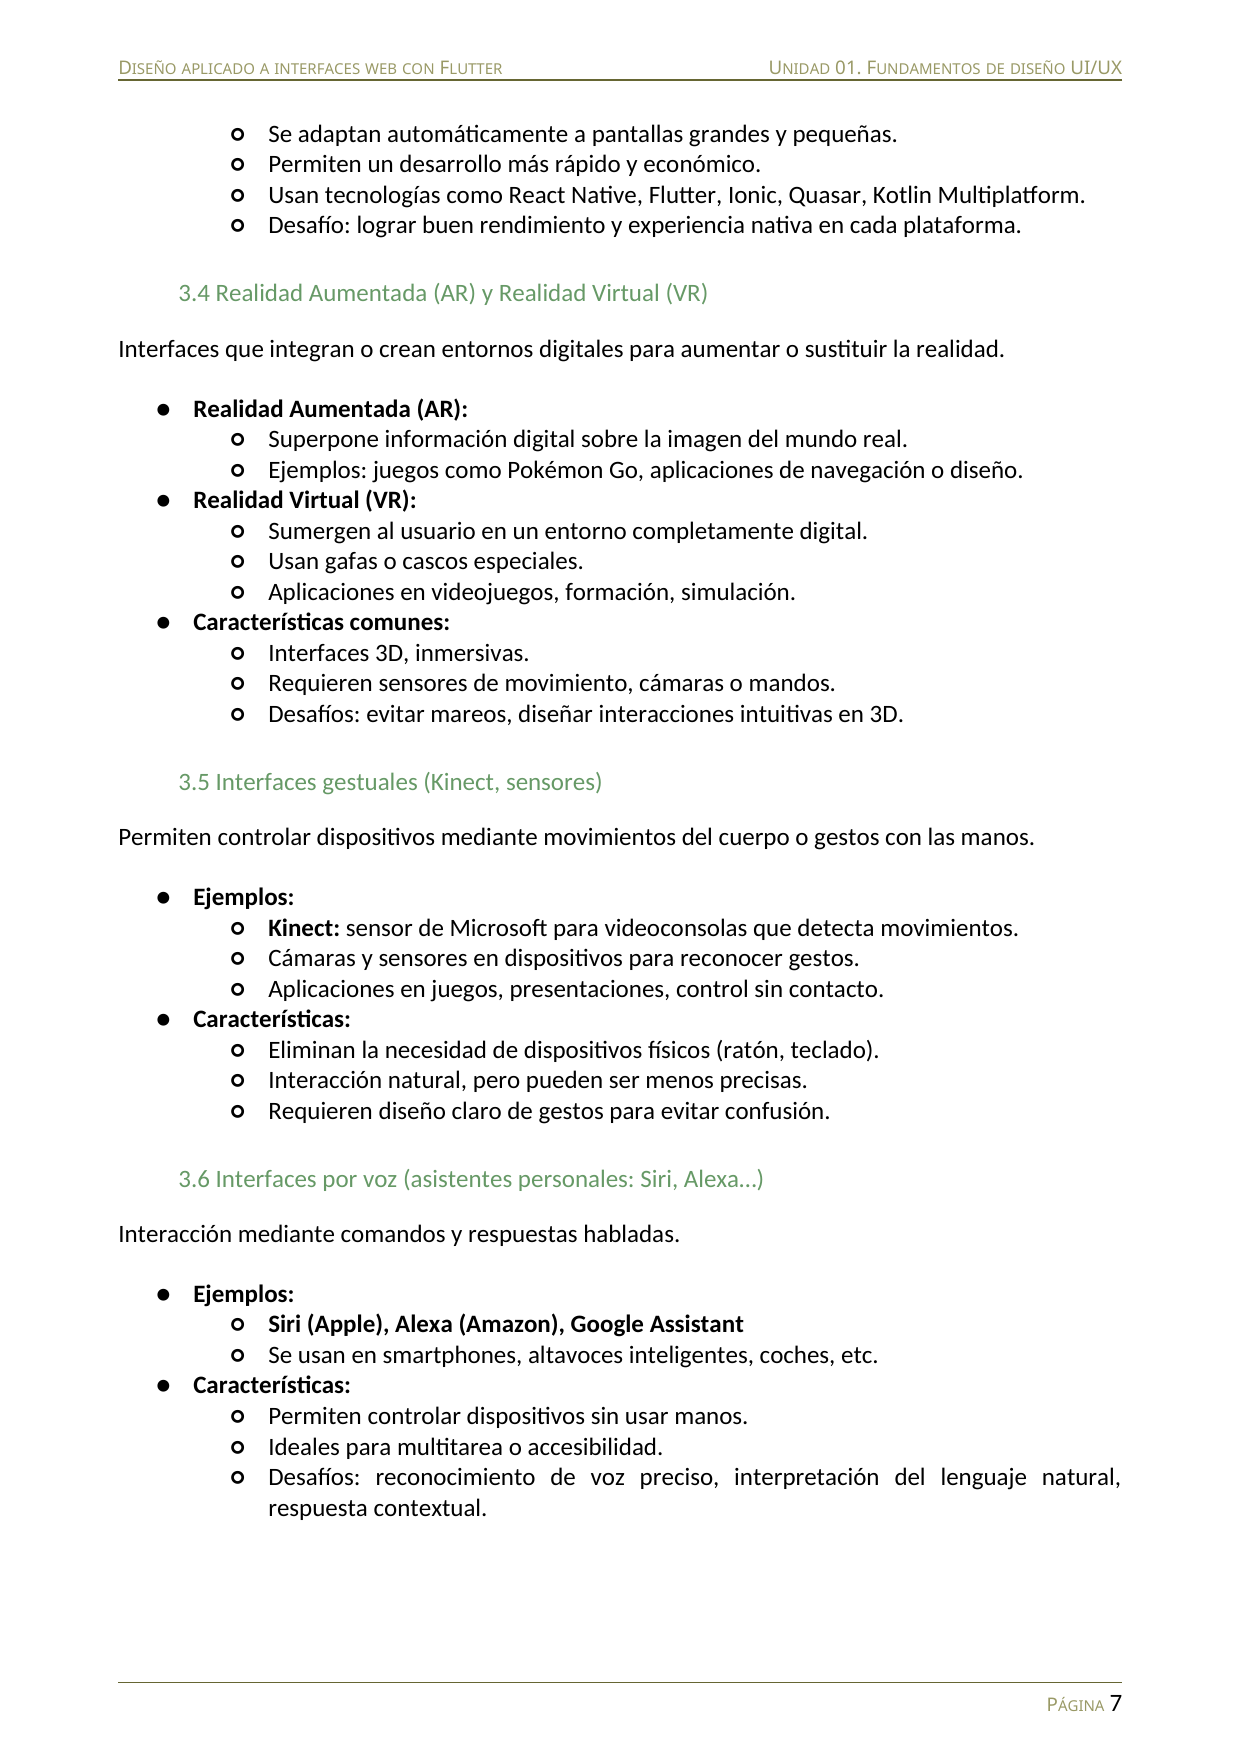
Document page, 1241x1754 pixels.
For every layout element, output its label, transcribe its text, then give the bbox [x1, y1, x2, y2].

list Usan gafas o cascos especiales. [231, 545, 1122, 576]
list Aplicaciones en juegos, presentaciones, control sin contacto. [231, 973, 1122, 1003]
list Interfaces 3D, inmersivas. [231, 637, 1122, 667]
subtitle 3.6 Interfaces por voz (asistentes personales: Siri, Alexa…) [178, 1163, 1122, 1193]
list Ejemplos: [156, 881, 1122, 912]
text Interfaces que integran o crean entornos digitales para aumentar o sustituir la realidad. [118, 333, 1122, 364]
list Desafío: lograr buen rendimiento y experiencia nativa en cada plataforma. [231, 209, 1122, 240]
list Desafíos: evitar mareos, diseñar interacciones intuitivas en 3D. [231, 698, 1122, 728]
list Eliminan la necesidad de dispositivos físicos (ratón, teclado). [231, 1034, 1122, 1064]
text Interacción mediante comandos y respuestas habladas. [118, 1218, 1122, 1249]
list Desafíos: reconocimiento de voz preciso, interpretación del lenguaje natural, respuesta contextual. [231, 1461, 1122, 1522]
list Requieren diseño claro de gestos para evitar confusión. [231, 1095, 1122, 1125]
list Permiten un desarrollo más rápido y económico. [231, 148, 1122, 179]
list Usan tecnologías como React Native, Flutter, Ionic, Quasar, Kotlin Multiplatform. [231, 179, 1122, 209]
list Aplicaciones en videojuegos, formación, simulación. [231, 576, 1122, 606]
list Cámaras y sensores en dispositivos para reconocer gestos. [231, 942, 1122, 973]
list Permiten controlar dispositivos sin usar manos. [231, 1400, 1122, 1431]
subtitle 3.5 Interfaces gestuales (Kinect, sensores) [178, 766, 1122, 797]
subtitle 3.4 Realidad Aumentada (AR) y Realidad Virtual (VR) [178, 278, 1122, 308]
list Ideales para multitarea o accesibilidad. [231, 1431, 1122, 1461]
list Realidad Virtual (VR): [156, 484, 1122, 515]
list Características comunes: [156, 606, 1122, 637]
list Ejemplos: [156, 1278, 1122, 1309]
list Características: [156, 1003, 1122, 1034]
list Interacción natural, pero pueden ser menos precisas. [231, 1064, 1122, 1095]
text Permiten controlar dispositivos mediante movimientos del cuerpo o gestos con las manos. [118, 822, 1122, 852]
list Ejemplos: juegos como Pokémon Go, aplicaciones de navegación o diseño. [231, 454, 1122, 484]
list Siri (Apple), Alexa (Amazon), Google Assistant [231, 1309, 1122, 1339]
list Características: [156, 1370, 1122, 1400]
list Realidad Aumentada (AR): [156, 393, 1122, 423]
list Se usan en smartphones, altavoces inteligentes, coches, etc. [231, 1339, 1122, 1370]
list Requieren sensores de movimiento, cámaras o mandos. [231, 667, 1122, 698]
list Se adaptan automáticamente a pantallas grandes y pequeñas. [231, 118, 1122, 148]
list Kinect: sensor de Microsoft para videoconsolas que detecta movimientos. [231, 912, 1122, 942]
list Sumergen al usuario en un entorno completamente digital. [231, 515, 1122, 545]
list Superpone información digital sobre la imagen del mundo real. [231, 423, 1122, 454]
